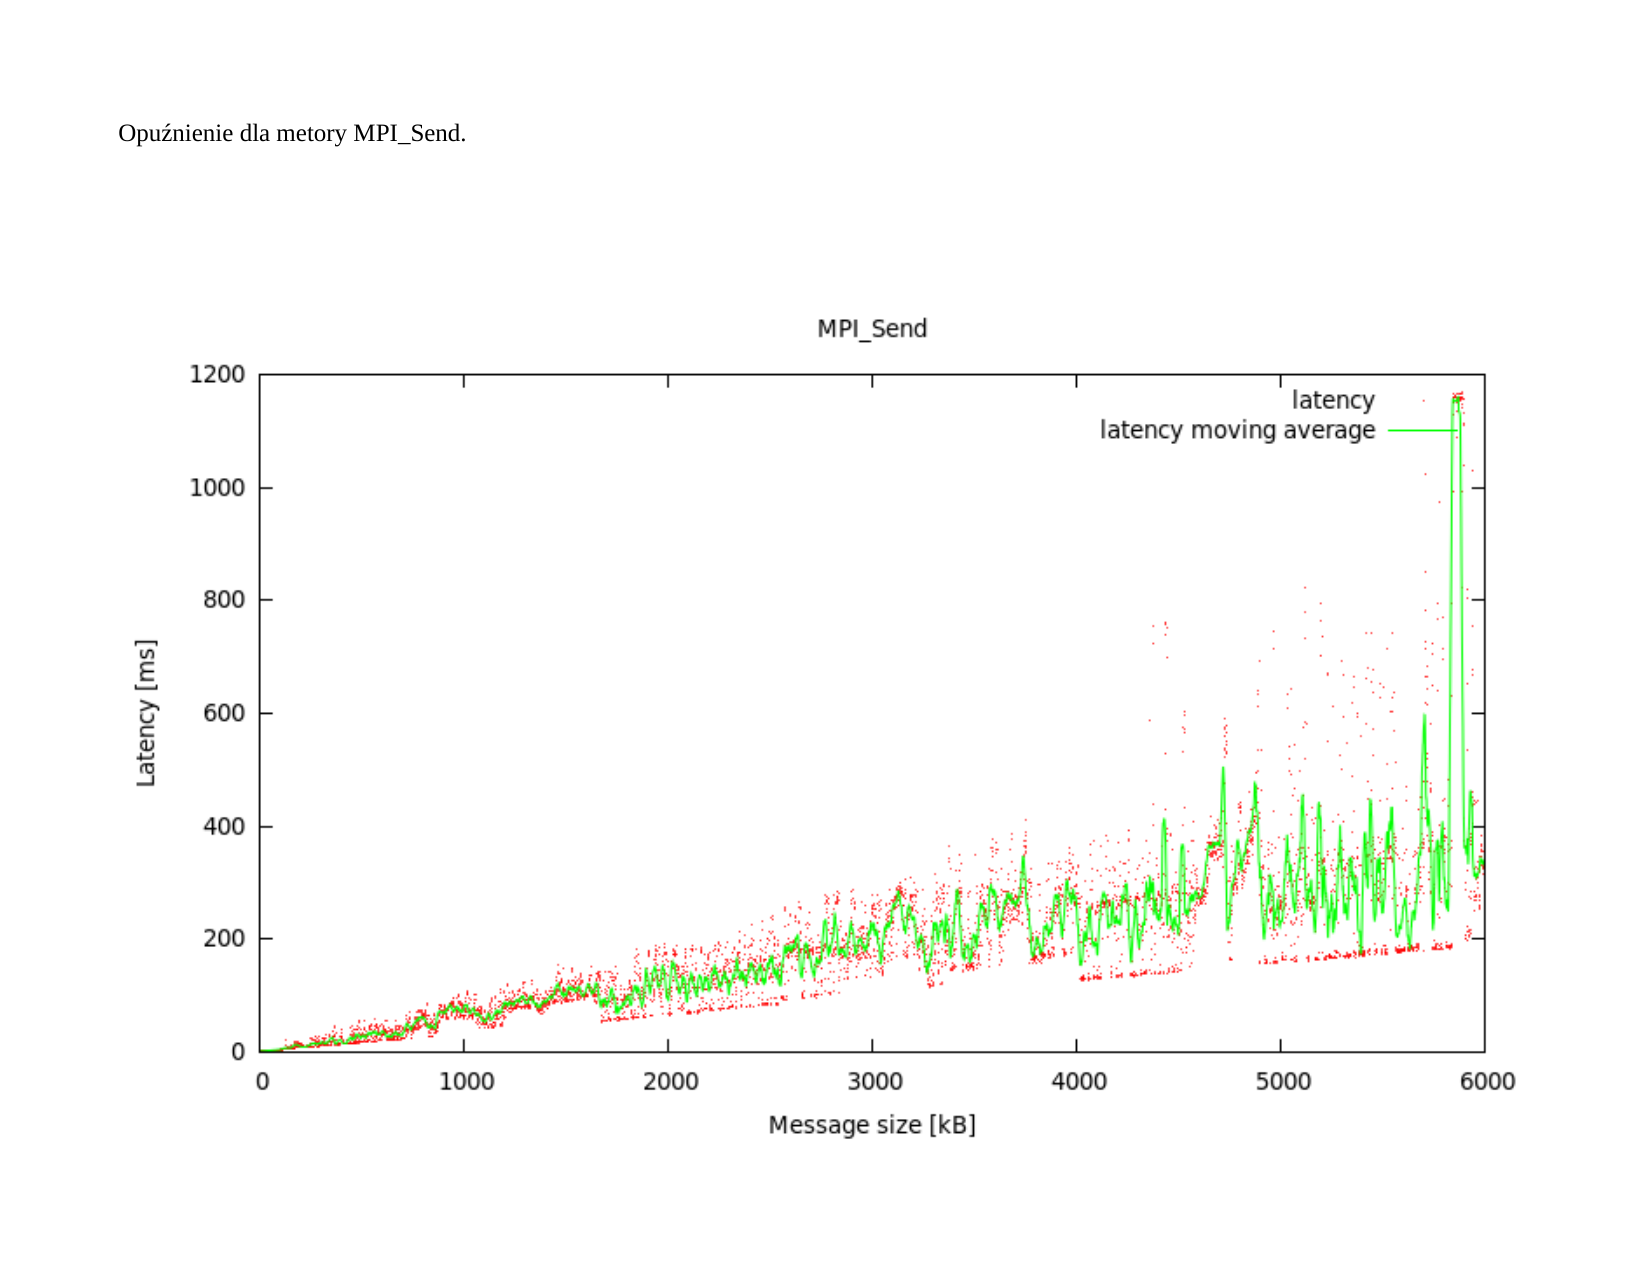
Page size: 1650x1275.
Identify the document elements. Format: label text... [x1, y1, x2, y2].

picture [130, 292, 1520, 1146]
text Opuźnienie dla metory MPI_Send. [118, 118, 1532, 147]
